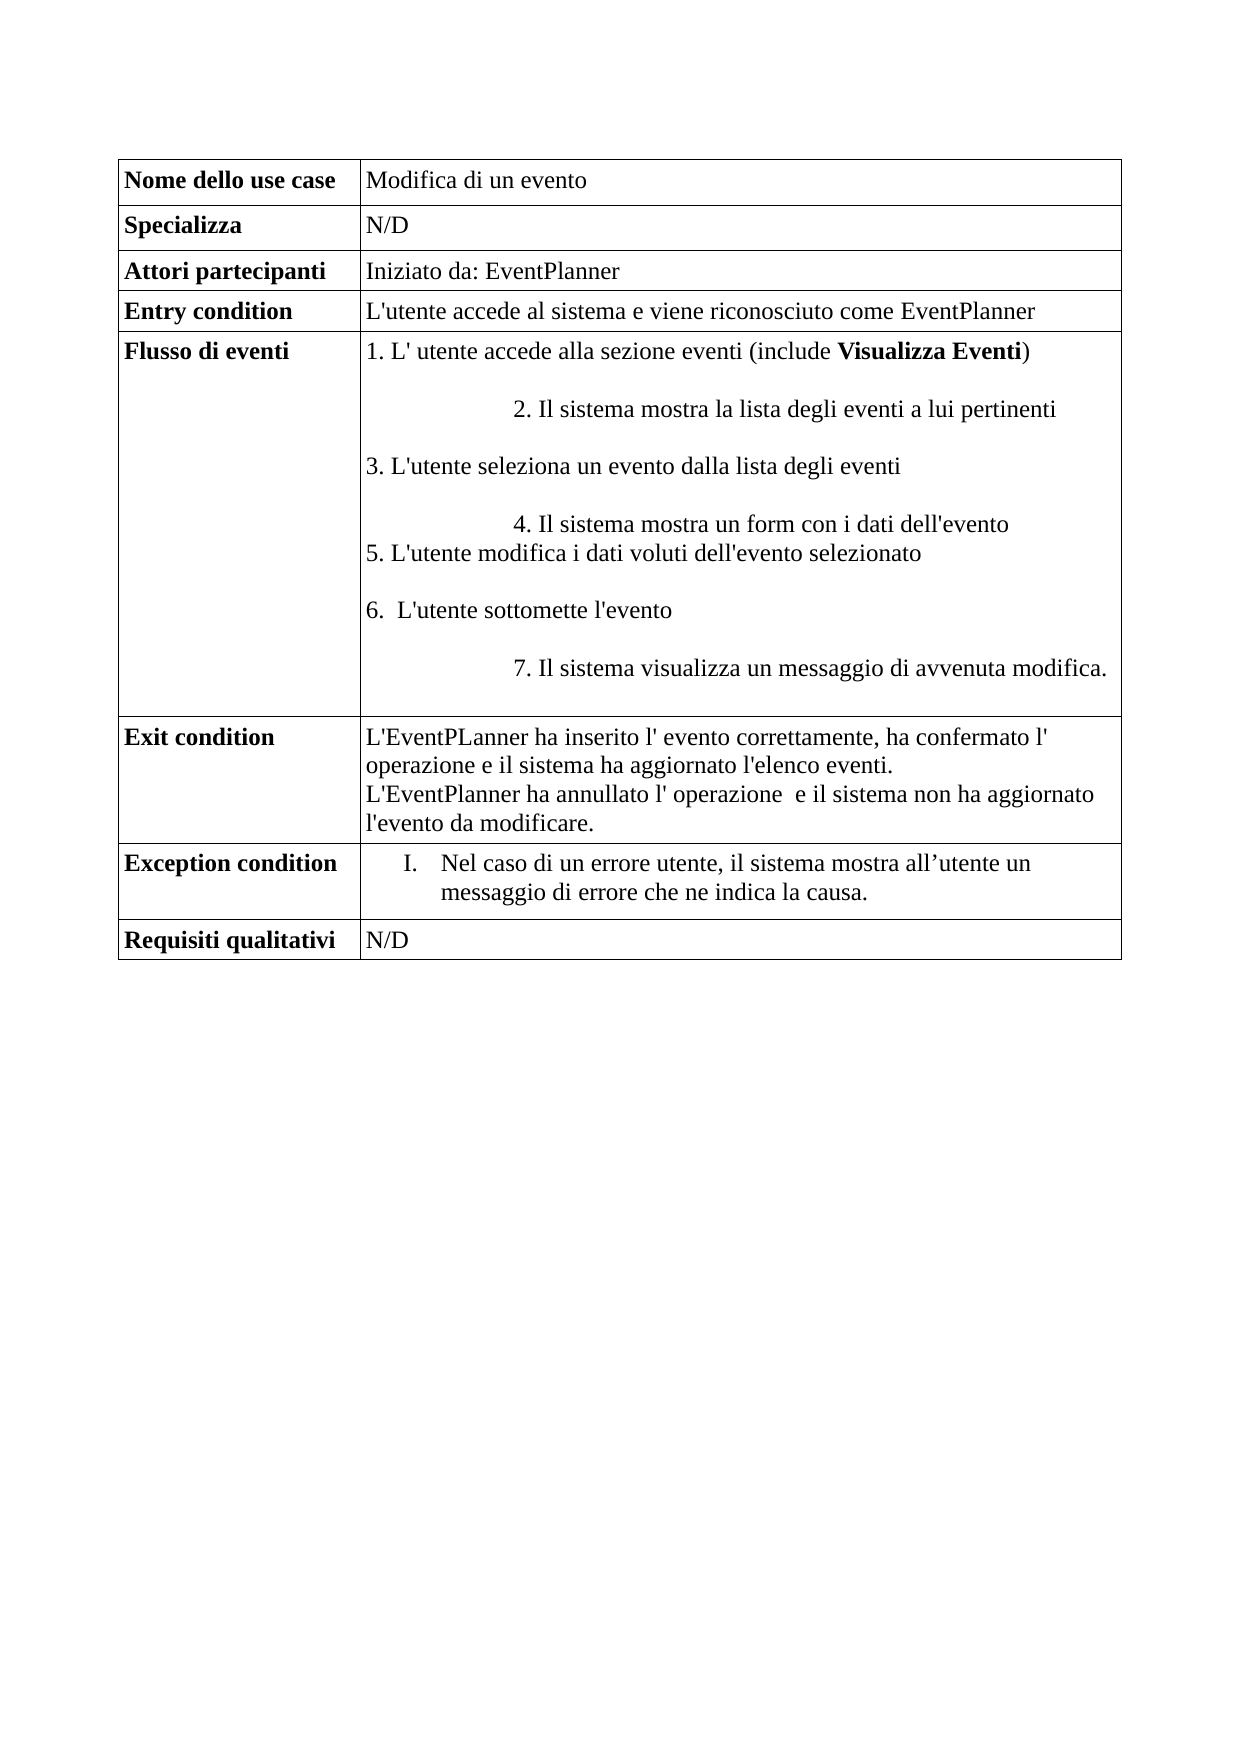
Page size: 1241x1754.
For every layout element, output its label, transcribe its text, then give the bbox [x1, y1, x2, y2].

table_header Nome dello use case [119, 160, 360, 205]
table_cell L'EventPLanner ha inserito l' evento correttamente, ha confermato l' operazione e il sistema ha aggiornato l'elenco eventi. L'EventPlanner ha annullato l' operazione e il sistema non ha aggiornato l'evento da modificare. [361, 717, 1121, 842]
table_cell Attori partecipanti [119, 251, 360, 290]
table_cell Exception condition [119, 844, 360, 919]
table_cell Iniziato da: EventPlanner [361, 251, 1121, 290]
table_cell N/D [361, 206, 1121, 250]
table_cell Specializza [119, 206, 360, 250]
table_cell N/D [361, 920, 1121, 959]
table_cell Flusso di eventi [119, 332, 360, 716]
table_cell Exit condition [119, 717, 360, 842]
table_header Modifica di un evento [361, 160, 1121, 205]
table_cell L'utente accede al sistema e viene riconosciuto come EventPlanner [361, 291, 1121, 331]
table_cell Requisiti qualitativi [119, 920, 360, 959]
table_cell L' utente accede alla sezione eventi (include Visualizza Eventi) Il sistema mostra la lista degli eventi a lui pertinenti L'utente seleziona un evento dalla lista degli eventi Il sistema mostra un form con i dati dell'evento L'utente modifica i dati voluti dell'evento selezionato L'utente sottomette l'evento Il sistema visualizza un messaggio di avvenuta modifica. [361, 332, 1121, 716]
table_cell Nel caso di un errore utente, il sistema mostra all’utente un messaggio di errore che ne indica la causa. [361, 844, 1121, 919]
table_cell Entry condition [119, 291, 360, 331]
